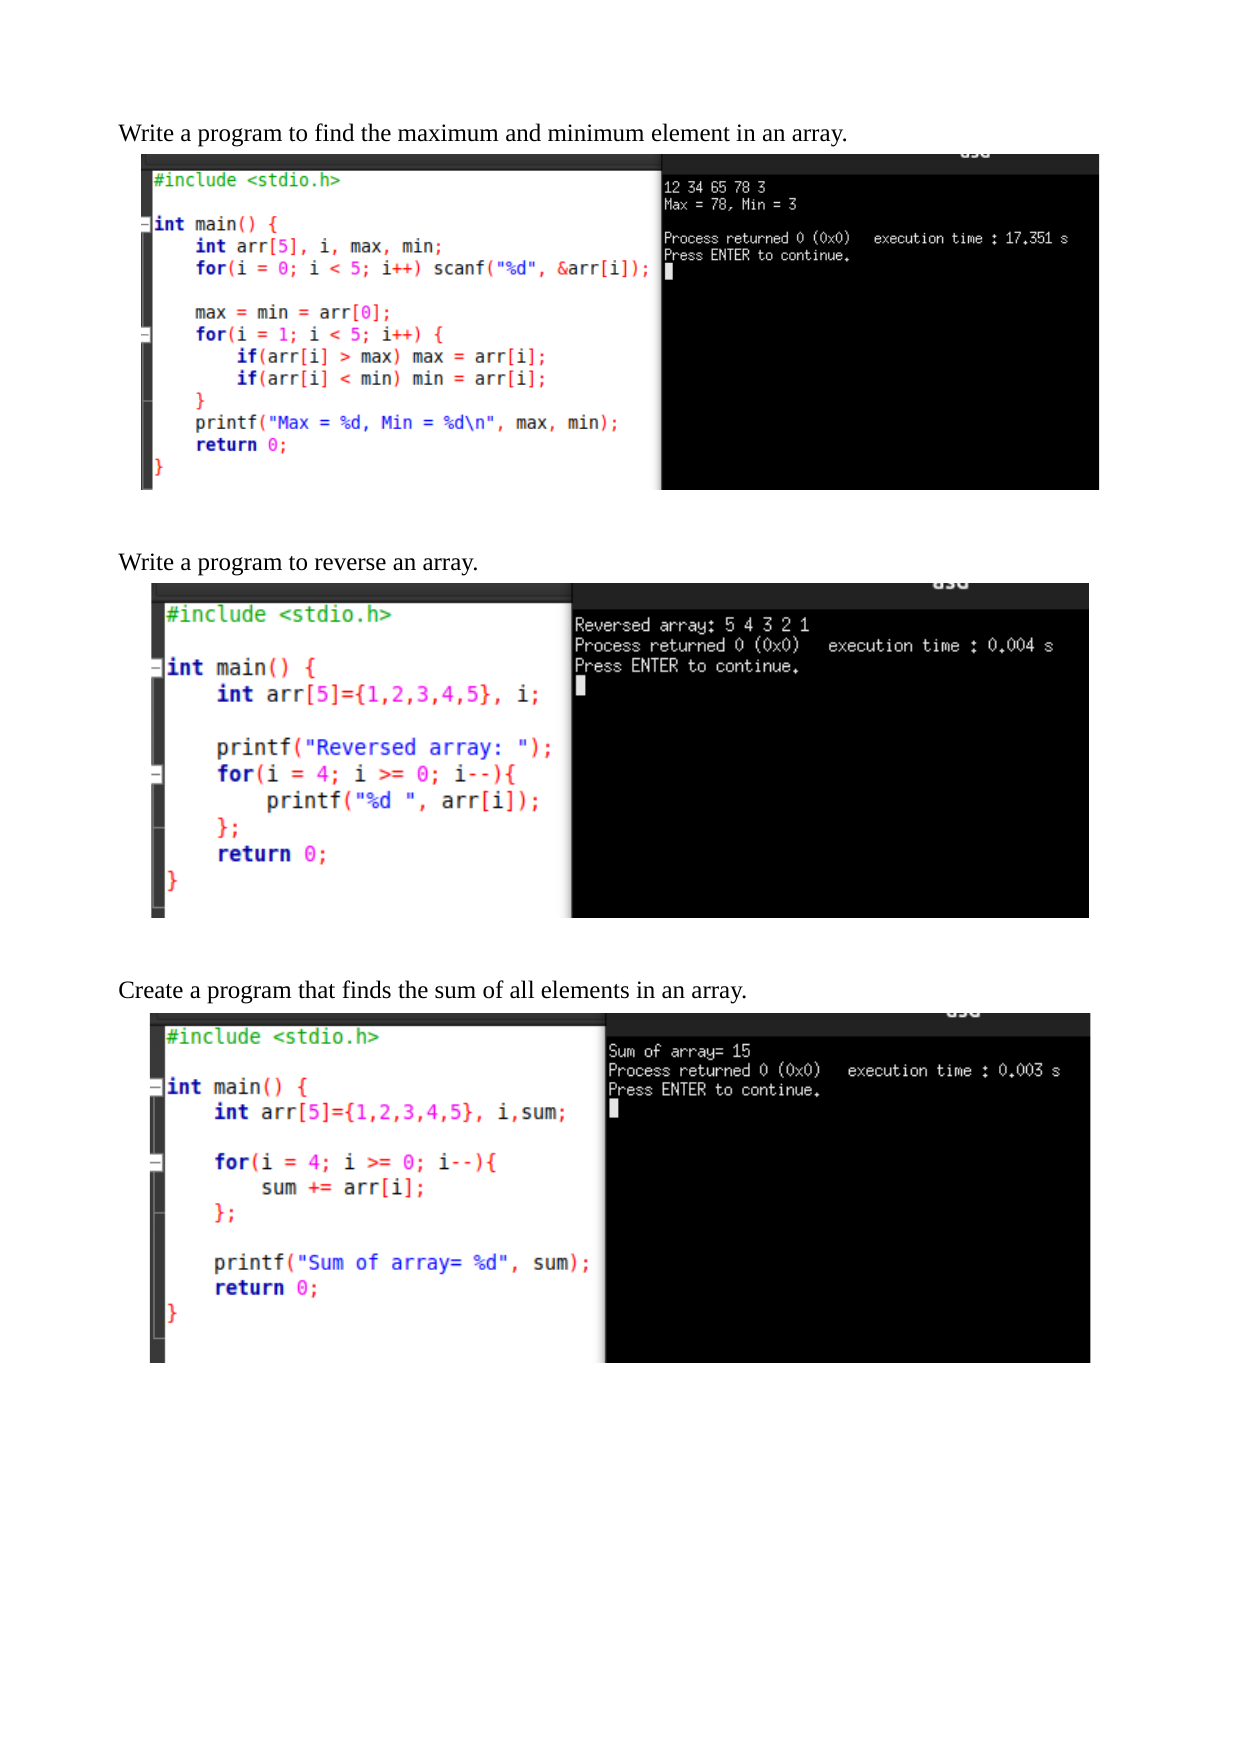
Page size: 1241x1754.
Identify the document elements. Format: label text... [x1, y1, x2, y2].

picture [151, 583, 1089, 918]
text Write a program to find the maximum and minimum element in an array. [118, 118, 1122, 147]
picture [149, 1013, 1091, 1363]
picture [141, 154, 1100, 490]
text Create a program that finds the sum of all elements in an array. [118, 975, 1122, 1004]
text Write a program to reverse an array. [118, 547, 1122, 576]
